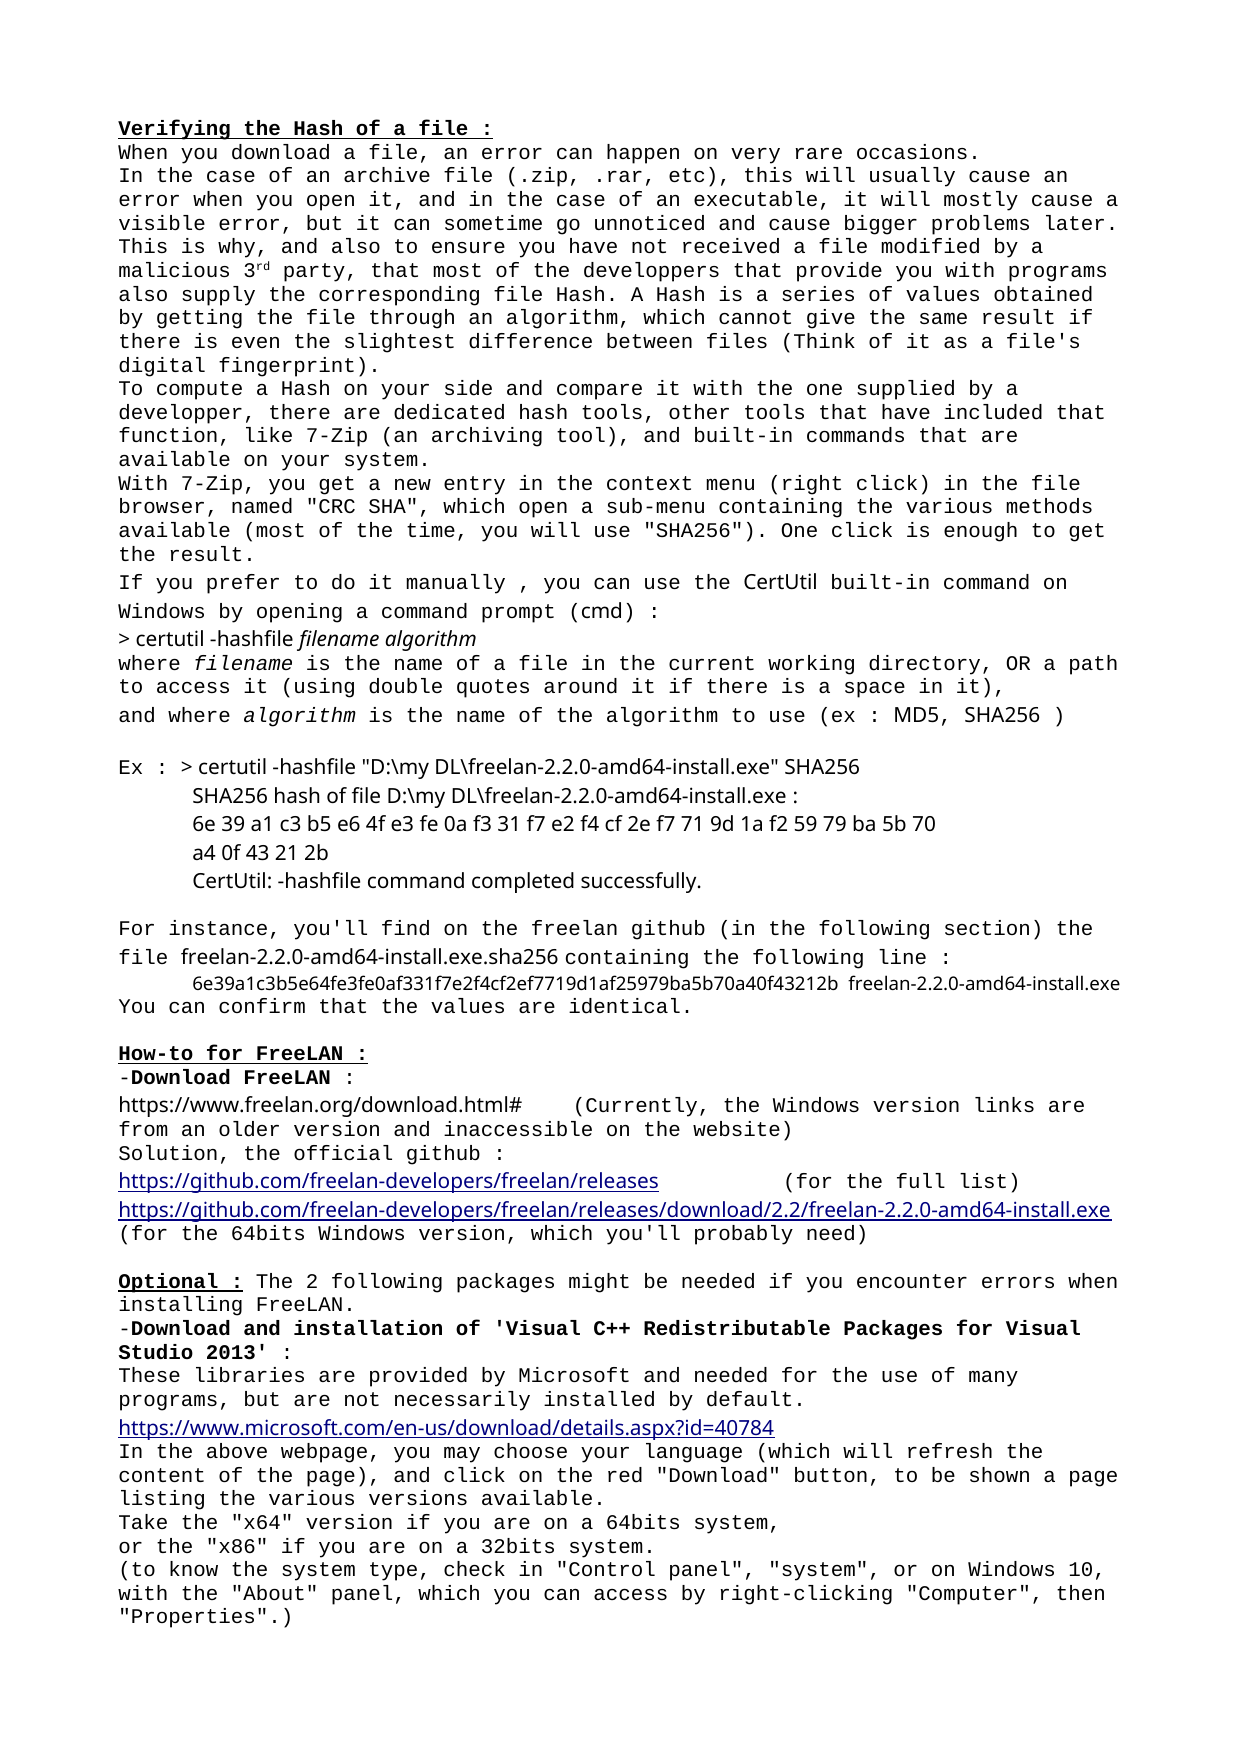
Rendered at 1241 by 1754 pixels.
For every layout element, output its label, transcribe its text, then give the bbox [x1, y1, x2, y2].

text a4 0f 43 21 2b [118, 838, 1122, 866]
text If you prefer to do it manually , you can use the CertUtil built-in command on Windows by opening a command prompt (cmd) : [118, 567, 1122, 624]
text Optional : The 2 following packages might be needed if you encounter errors when installing FreeLAN. [118, 1271, 1122, 1318]
text https://github.com/freelan-developers/freelan/releases (for the full list) [118, 1166, 1122, 1195]
text -Download FreeLAN : [118, 1067, 1122, 1091]
text SHA256 hash of file D:\my DL\freelan-2.2.0-amd64-install.exe : [118, 781, 1122, 809]
text This is why, and also to ensure you have not received a file modified by a malicious 3rd party, that most of the developpers that provide you with programs also supply the corresponding file Hash. A Hash is a series of values obtained by getting the file through an algorithm, which cannot give the same result if there is even the slightest difference between files (Think of it as a file's digital fingerprint). [118, 236, 1122, 378]
text https://www.freelan.org/download.html# (Currently, the Windows version links are from an older version and inaccessible on the website) [118, 1091, 1122, 1143]
text and where algorithm is the name of the algorithm to use (ex : MD5, SHA256 ) [118, 700, 1122, 729]
text In the above webpage, you may choose your language (which will refresh the content of the page), and click on the red "Download" button, to be shown a page listing the various versions available. [118, 1441, 1122, 1512]
text (to know the system type, check in "Control panel", "system", or on Windows 10, with the "About" panel, which you can access by right-clicking "Computer", then "Properties".) [118, 1559, 1122, 1630]
text Solution, the official github : [118, 1143, 1122, 1166]
text -Download and installation of 'Visual C++ Redistributable Packages for Visual Studio 2013' : [118, 1318, 1122, 1365]
text How-to for FreeLAN : [118, 1043, 1122, 1067]
text With 7-Zip, you get a new entry in the context menu (right click) in the file browser, named "CRC SHA", which open a sub-menu containing the various methods available (most of the time, you will use "SHA256"). One click is enough to get the result. [118, 473, 1122, 567]
text (for the 64bits Windows version, which you'll probably need) [118, 1223, 1122, 1247]
text Ex : > certutil -hashfile "D:\my DL\freelan-2.2.0-amd64-install.exe" SHA256 [118, 752, 1122, 781]
text Verifying the Hash of a file : [118, 118, 1122, 142]
text or the "x86" if you are on a 32bits system. [118, 1536, 1122, 1559]
text Take the "x64" version if you are on a 64bits system, [118, 1512, 1122, 1536]
text In the case of an archive file (.zip, .rar, etc), this will usually cause an error when you open it, and in the case of an executable, it will mostly cause a visible error, but it can sometime go unnoticed and cause bigger problems later. [118, 165, 1122, 236]
text To compute a Hash on your side and compare it with the one supplied by a developper, there are dedicated hash tools, other tools that have included that function, like 7-Zip (an archiving tool), and built-in commands that are available on your system. [118, 378, 1122, 473]
text CertUtil: -hashfile command completed successfully. [118, 866, 1122, 895]
text https://github.com/freelan-developers/freelan/releases/download/2.2/freelan-2.2.0-amd64-install.exe [118, 1195, 1122, 1223]
text When you download a file, an error can happen on very rare occasions. [118, 142, 1122, 165]
text For instance, you'll find on the freelan github (in the following section) the file freelan-2.2.0-amd64-install.exe.sha256 containing the following line : [118, 918, 1122, 971]
text where filename is the name of a file in the current working directory, OR a path to access it (using double quotes around it if there is a space in it), [118, 653, 1122, 700]
text > certutil -hashfile filename algorithm [118, 624, 1122, 653]
text 6e39a1c3b5e64fe3fe0af331f7e2f4cf2ef7719d1af25979ba5b70a40f43212b freelan-2.2.0-amd64-install.exe You can confirm that the values are identical. [118, 971, 1122, 1020]
text These libraries are provided by Microsoft and needed for the use of many programs, but are not necessarily installed by default. [118, 1365, 1122, 1413]
text https://www.microsoft.com/en-us/download/details.aspx?id=40784 [118, 1413, 1122, 1441]
text 6e 39 a1 c3 b5 e6 4f e3 fe 0a f3 31 f7 e2 f4 cf 2e f7 71 9d 1a f2 59 79 ba 5b 70 [118, 809, 1122, 838]
